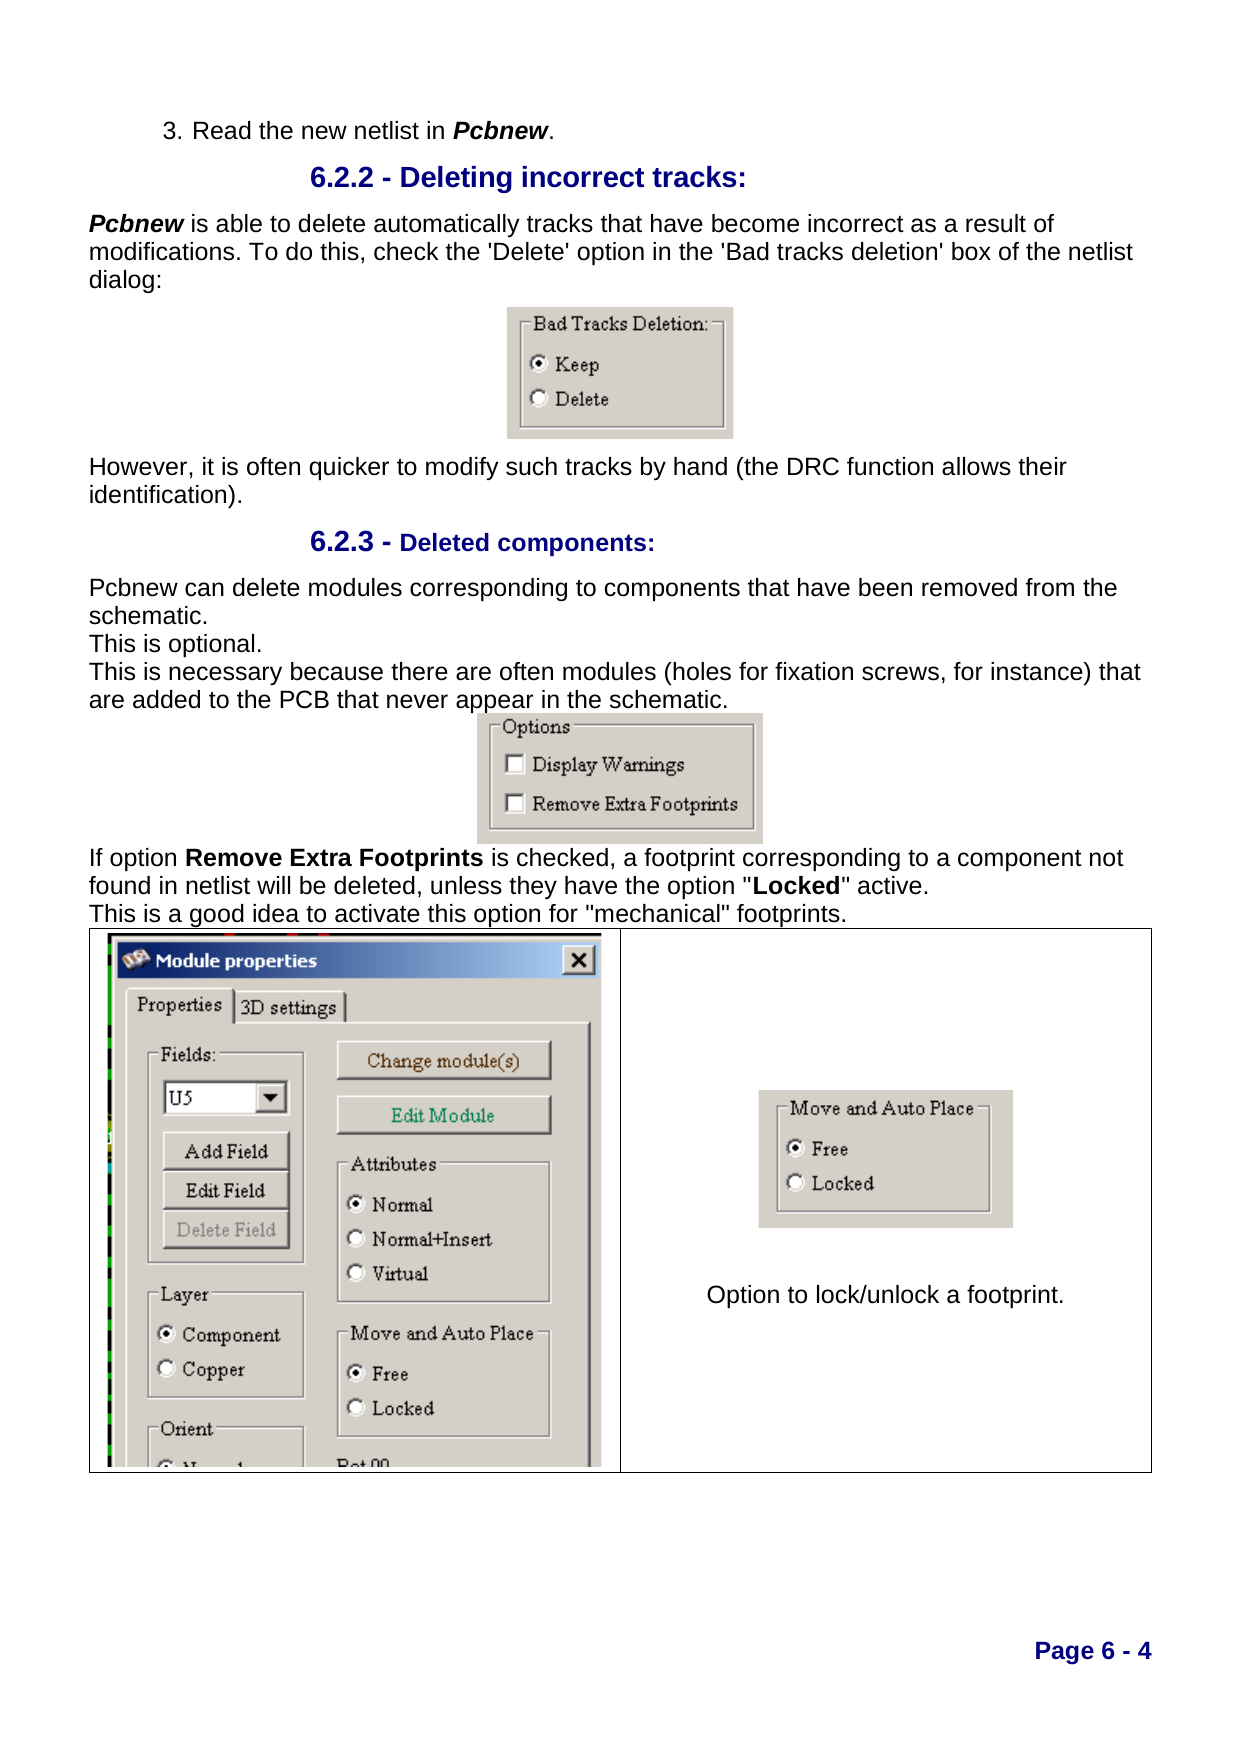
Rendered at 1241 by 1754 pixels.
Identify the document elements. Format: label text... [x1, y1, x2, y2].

subtitle Deleting incorrect tracks: [236, 161, 1152, 193]
text However, it is often quicker to modify such tracks by hand (the DRC function allows their identification). [88, 453, 1152, 509]
text This is necessary because there are often modules (holes for fixation screws, for instance) that are added to the PCB that never appear in the schematic. [88, 658, 1152, 714]
picture [506, 307, 734, 439]
text If option Remove Extra Footprints is checked, a footprint corresponding to a component not found in netlist will be deleted, unless they have the option "Locked" active. [88, 843, 1152, 899]
picture [477, 713, 763, 844]
subtitle Deleted components: [236, 525, 1152, 557]
table_header [90, 929, 620, 1472]
picture [758, 1090, 1014, 1228]
text Pcbnew can delete modules corresponding to components that have been removed from the schematic. [88, 574, 1152, 630]
text This is a good idea to activate this option for "mechanical" footprints. [88, 899, 1152, 928]
table_header Option to lock/unlock a footprint. [621, 929, 1151, 1472]
list Read the new netlist in Pcbnew. [162, 117, 1152, 144]
text This is optional. [88, 630, 1152, 658]
text Pcbnew is able to delete automatically tracks that have become incorrect as a result of modifications. To do this, check the 'Delete' option in the 'Bad tracks deletion' box of the netlist dialog: [88, 209, 1152, 294]
picture [107, 933, 602, 1467]
